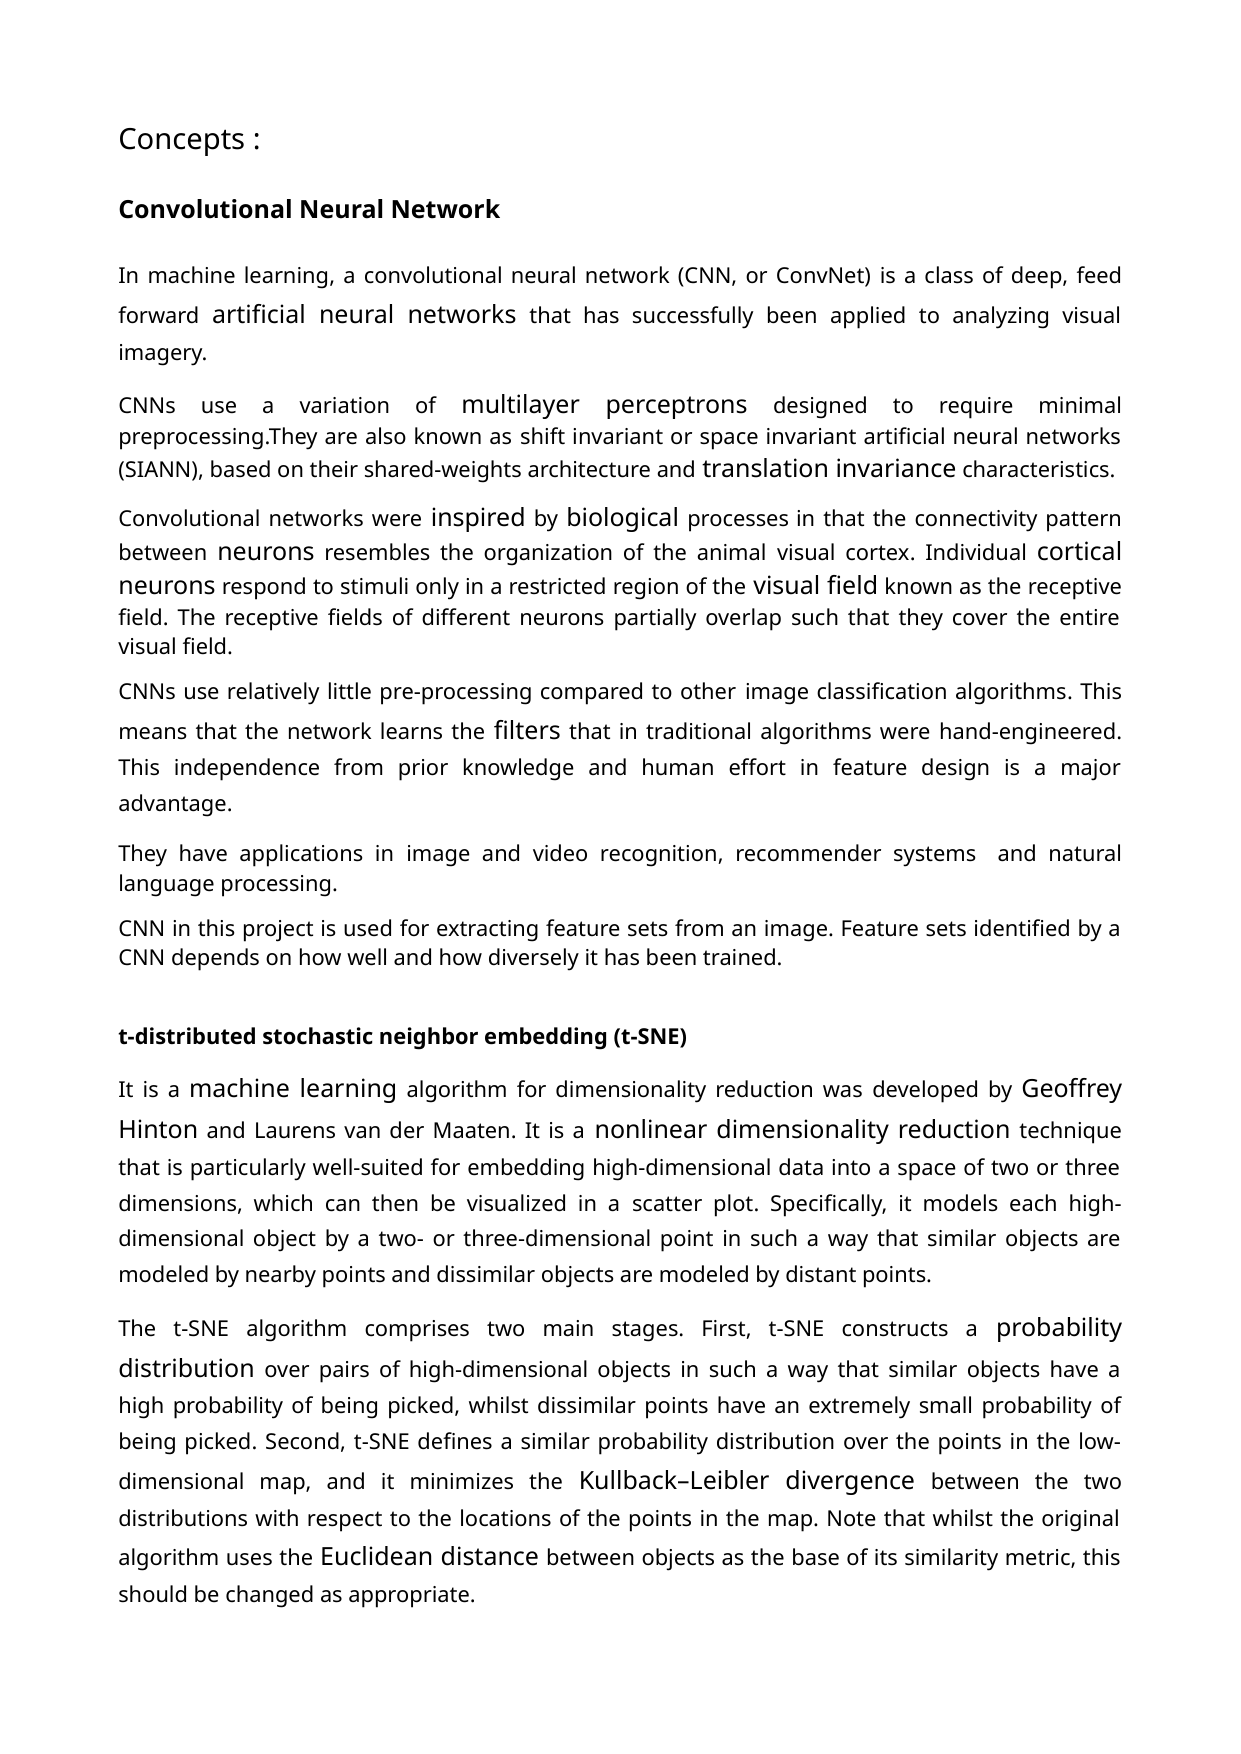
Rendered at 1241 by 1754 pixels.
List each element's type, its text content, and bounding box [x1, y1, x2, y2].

text CNN in this project is used for extracting feature sets from an image. Feature sets identified by a CNN depends on how well and how diversely it has been trained. [118, 912, 1122, 972]
text CNNs use a variation of multilayer perceptrons designed to require minimal preprocessing.They are also known as shift invariant or space invariant artificial neural networks (SIANN), based on their shared-weights architecture and translation invariance characteristics. [118, 387, 1122, 485]
text The t-SNE algorithm comprises two main stages. First, t-SNE constructs a probability distribution over pairs of high-dimensional objects in such a way that similar objects have a high probability of being picked, whilst dissimilar points have an extremely small probability of being picked. Second, t-SNE defines a similar probability distribution over the points in the low-dimensional map, and it minimizes the Kullback–Leibler divergence between the two distributions with respect to the locations of the points in the map. Note that whilst the original algorithm uses the Euclidean distance between objects as the base of its similarity metric, this should be changed as appropriate. [118, 1309, 1122, 1609]
text It is a machine learning algorithm for dimensionality reduction was developed by Geoffrey Hinton and Laurens van der Maaten. It is a nonlinear dimensionality reduction technique that is particularly well-suited for embedding high-dimensional data into a space of two or three dimensions, which can then be visualized in a scatter plot. Specifically, it models each high-dimensional object by a two- or three-dimensional point in such a way that similar objects are modeled by nearby points and dissimilar objects are modeled by distant points. [118, 1071, 1122, 1289]
text They have applications in image and video recognition, recommender systems and natural language processing. [118, 838, 1122, 898]
text In machine learning, a convolutional neural network (CNN, or ConvNet) is a class of deep, feed forward artificial neural networks that has successfully been applied to analyzing visual imagery. [118, 260, 1122, 366]
text Concepts : [118, 118, 1122, 158]
text CNNs use relatively little pre-processing compared to other image classification algorithms. This means that the network learns the filters that in traditional algorithms were hand-engineered. This independence from prior knowledge and human effort in feature design is a major advantage. [118, 676, 1122, 818]
text Convolutional Neural Network [118, 192, 1122, 226]
text t-distributed stochastic neighbor embedding (t-SNE) [118, 1021, 1122, 1051]
text Convolutional networks were inspired by biological processes in that the connectivity pattern between neurons resembles the organization of the animal visual cortex. Individual cortical neurons respond to stimuli only in a restricted region of the visual field known as the receptive field. The receptive fields of different neurons partially overlap such that they cover the entire visual field. [118, 499, 1122, 661]
